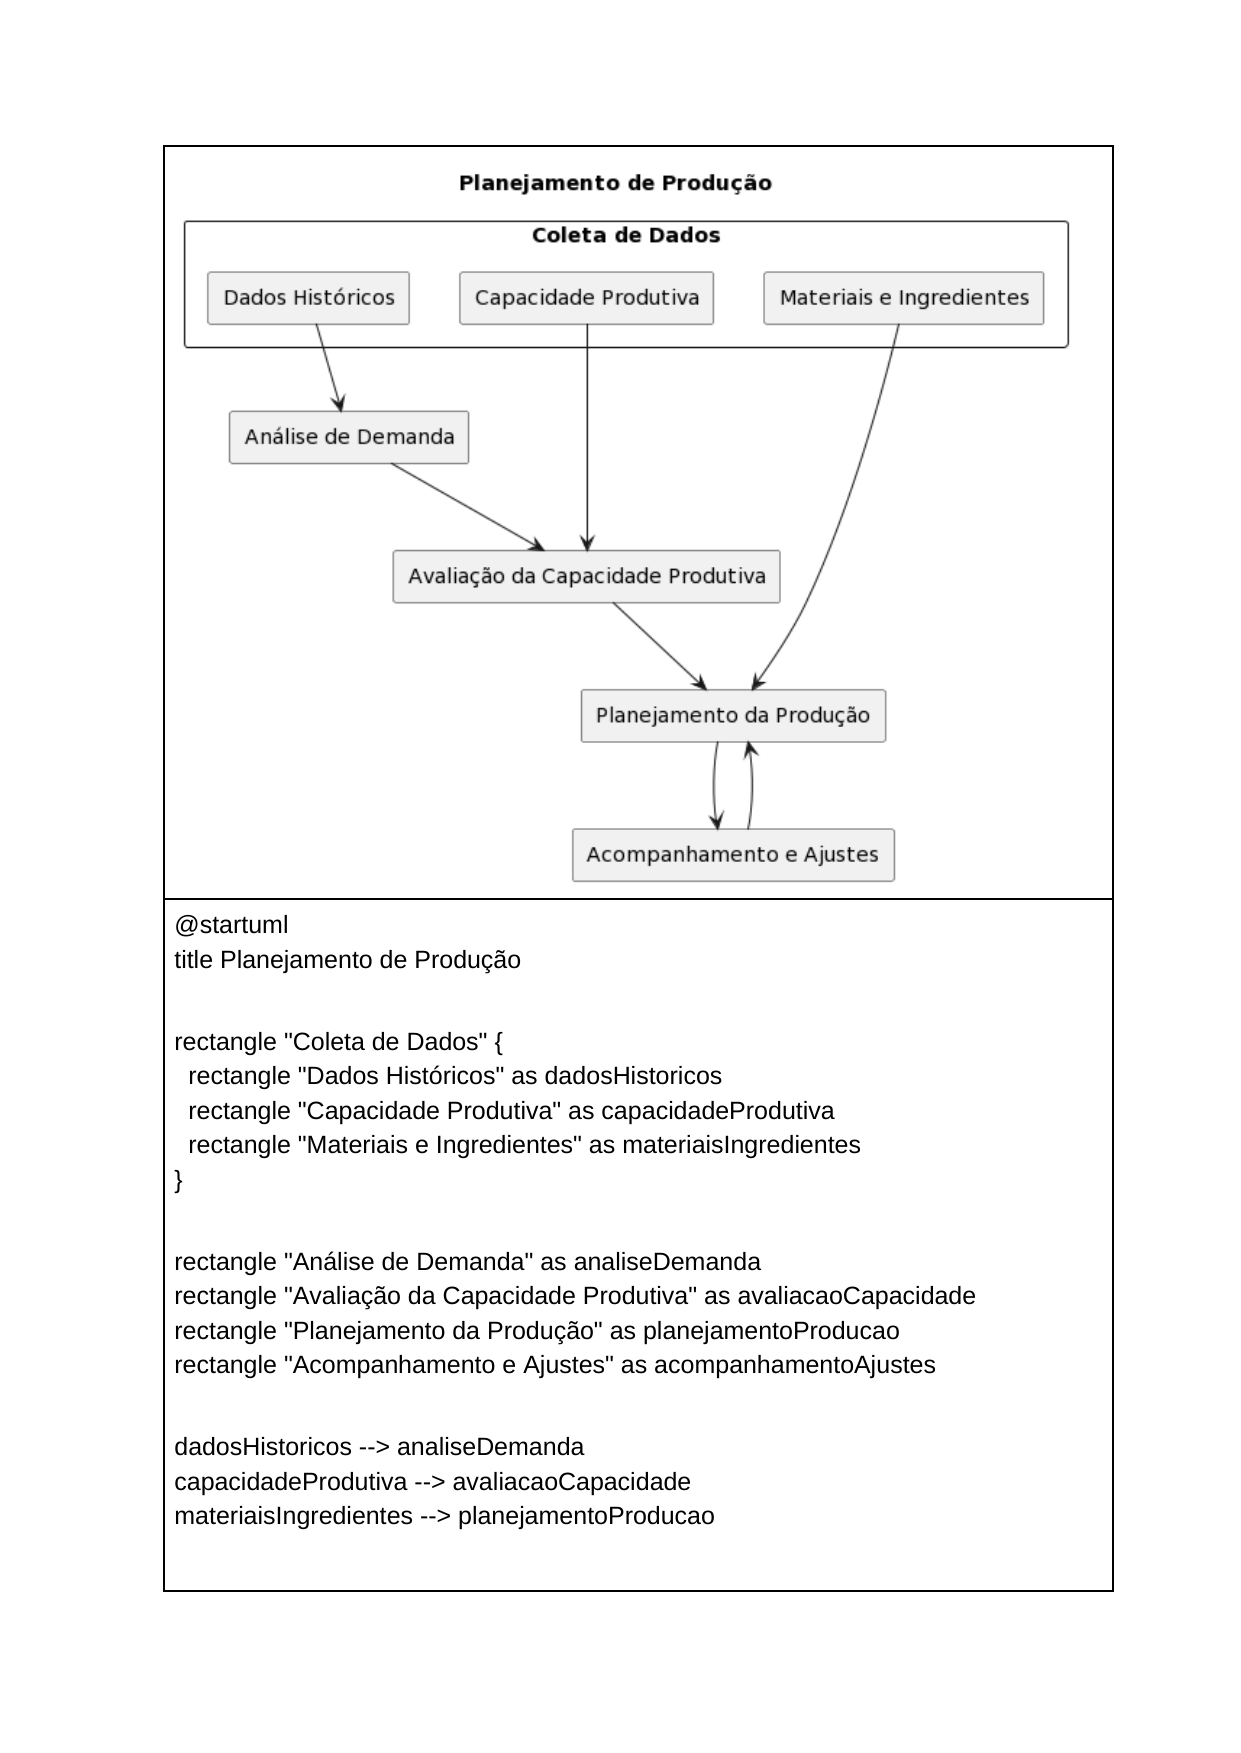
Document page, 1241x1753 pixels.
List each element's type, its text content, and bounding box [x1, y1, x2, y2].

table_header [165, 147, 1112, 898]
picture [174, 157, 1074, 888]
table_cell @startuml title Planejamento de Produção rectangle "Coleta de Dados" { rectangle "Dados Históricos" as dadosHistoricos rectangle "Capacidade Produtiva" as capacidadeProdutiva rectangle "Materiais e Ingredientes" as materiaisIngredientes } rectangle "Análise de Demanda" as analiseDemanda rectangle "Avaliação da Capacidade Produtiva" as avaliacaoCapacidade rectangle "Planejamento da Produção" as planejamentoProducao rectangle "Acompanhamento e Ajustes" as acompanhamentoAjustes dadosHistoricos --> analiseDemanda capacidadeProdutiva --> avaliacaoCapacidade materiaisIngredientes --> planejamentoProducao [165, 900, 1112, 1589]
